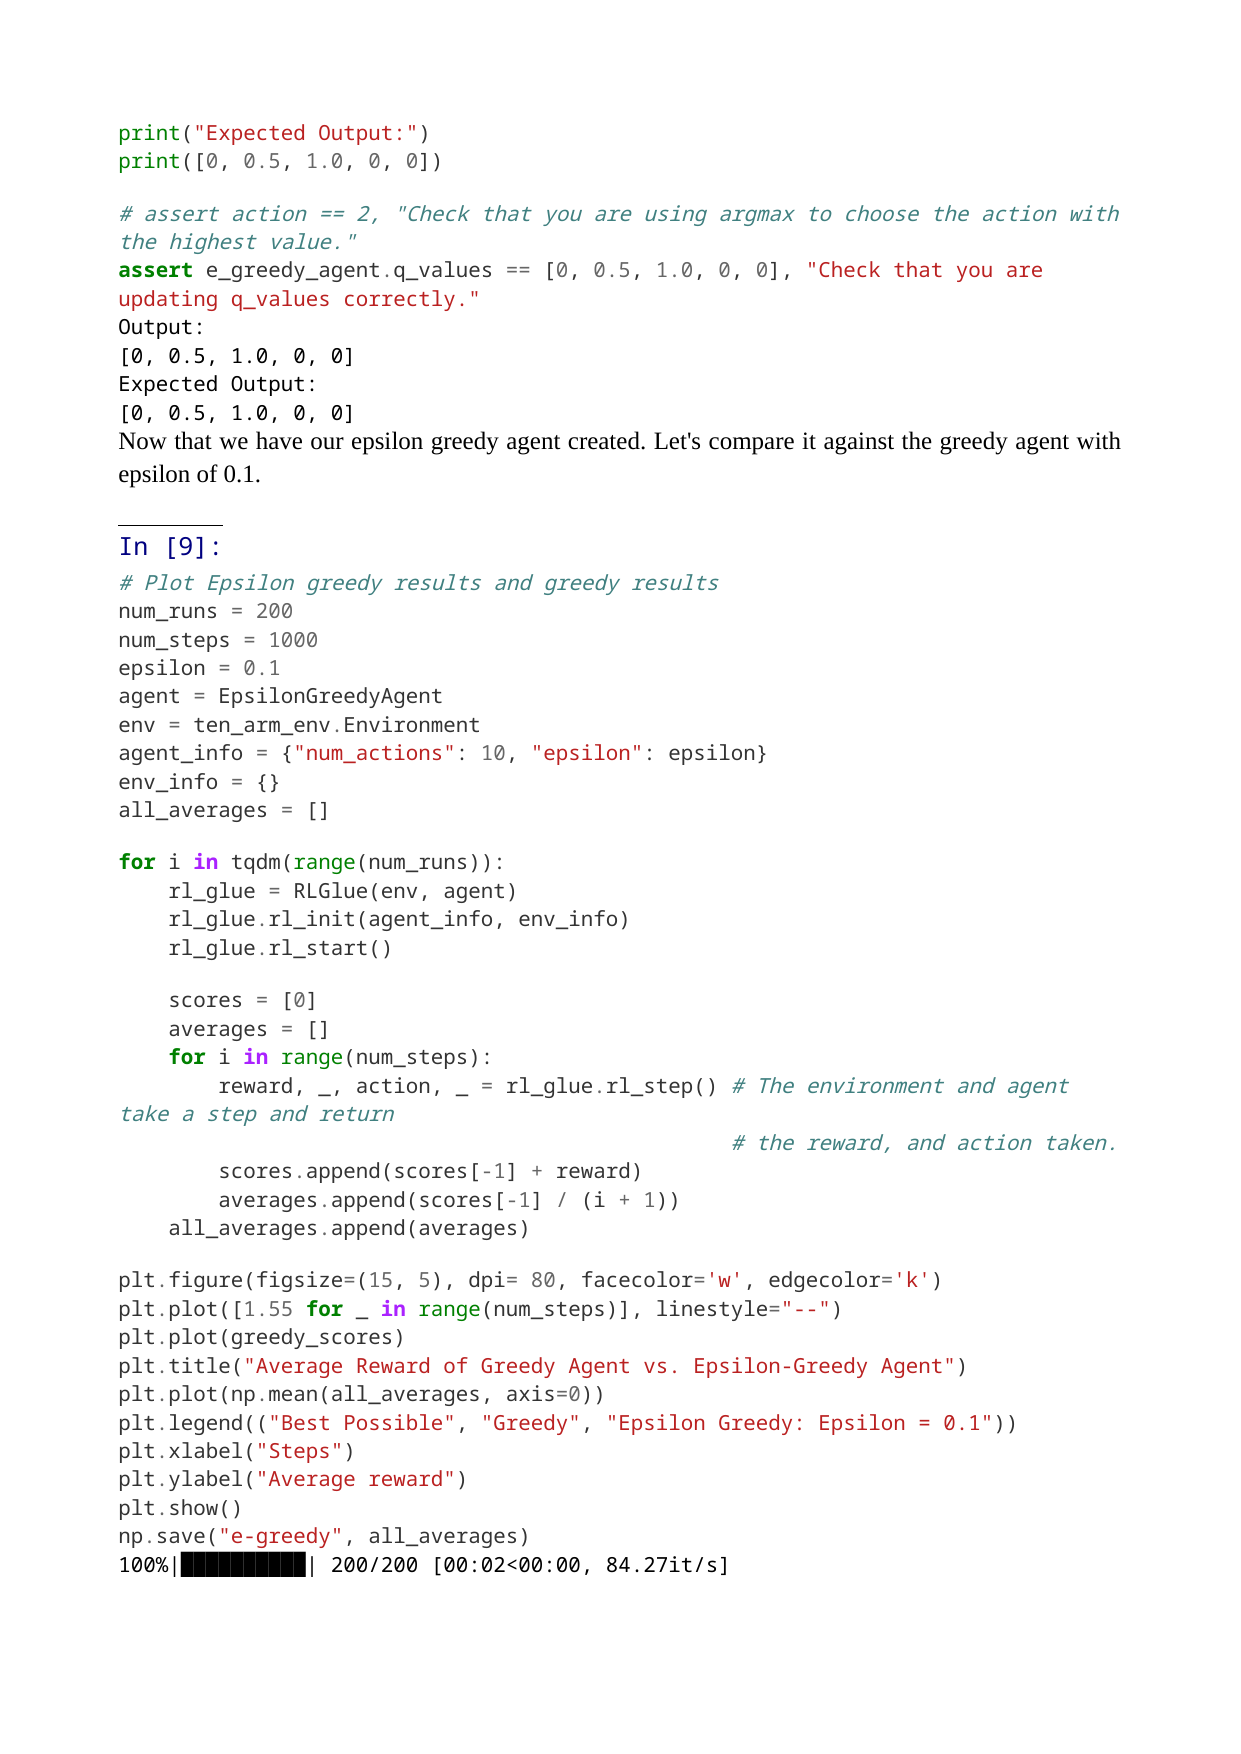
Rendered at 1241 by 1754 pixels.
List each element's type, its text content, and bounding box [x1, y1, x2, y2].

text plt.show() [118, 1493, 1122, 1521]
text averages = [] [118, 1014, 1122, 1042]
text rl_glue.rl_start() [118, 933, 1122, 961]
text [0, 0.5, 1.0, 0, 0] [118, 341, 1122, 369]
text 100%|██████████| 200/200 [00:02<00:00, 84.27it/s] [118, 1550, 1122, 1578]
text agent_info = {"num_actions": 10, "epsilon": epsilon} [118, 738, 1122, 767]
text averages.append(scores[-1] / (i + 1)) [118, 1185, 1122, 1213]
text Now that we have our epsilon greedy agent created. Let's compare it against the greedy agent with epsilon of 0.1. [118, 426, 1122, 488]
text plt.figure(figsize=(15, 5), dpi= 80, facecolor='w', edgecolor='k') [118, 1266, 1122, 1294]
text env_info = {} [118, 767, 1122, 795]
text scores.append(scores[-1] + reward) [118, 1156, 1122, 1185]
text plt.ylabel("Average reward") [118, 1464, 1122, 1493]
text Output: [118, 312, 1122, 341]
text plt.xlabel("Steps") [118, 1436, 1122, 1464]
text # Plot Epsilon greedy results and greedy results [118, 568, 1122, 596]
text Expected Output: [118, 369, 1122, 398]
text np.save("e-greedy", all_averages) [118, 1521, 1122, 1550]
text assert e_greedy_agent.q_values == [0, 0.5, 1.0, 0, 0], "Check that you are updating q_values correctly." [118, 256, 1122, 312]
text plt.legend(("Best Possible", "Greedy", "Epsilon Greedy: Epsilon = 0.1")) [118, 1408, 1122, 1436]
text scores = [0] [118, 985, 1122, 1014]
text plt.plot(np.mean(all_averages, axis=0)) [118, 1379, 1122, 1408]
text num_steps = 1000 [118, 625, 1122, 653]
text # assert action == 2, "Check that you are using argmax to choose the action with the highest value." [118, 199, 1122, 256]
text epsilon = 0.1 [118, 653, 1122, 682]
text rl_glue = RLGlue(env, agent) [118, 876, 1122, 904]
text plt.title("Average Reward of Greedy Agent vs. Epsilon-Greedy Agent") [118, 1351, 1122, 1379]
text env = ten_arm_env.Environment [118, 710, 1122, 738]
text plt.plot([1.55 for _ in range(num_steps)], linestyle="--") [118, 1294, 1122, 1322]
text reward, _, action, _ = rl_glue.rl_step() # The environment and agent take a step and return [118, 1071, 1122, 1128]
text agent = EpsilonGreedyAgent [118, 682, 1122, 710]
text rl_glue.rl_init(agent_info, env_info) [118, 904, 1122, 933]
text [0, 0.5, 1.0, 0, 0] [118, 398, 1122, 426]
text print("Expected Output:") [118, 118, 1122, 147]
text for i in tqdm(range(num_runs)): [118, 847, 1122, 876]
text all_averages.append(averages) [118, 1213, 1122, 1242]
text # the reward, and action taken. [118, 1128, 1122, 1156]
text In [9]: [118, 525, 1122, 562]
text plt.plot(greedy_scores) [118, 1322, 1122, 1351]
text for i in range(num_steps): [118, 1042, 1122, 1071]
text all_averages = [] [118, 795, 1122, 824]
text print([0, 0.5, 1.0, 0, 0]) [118, 147, 1122, 175]
text num_runs = 200 [118, 596, 1122, 625]
